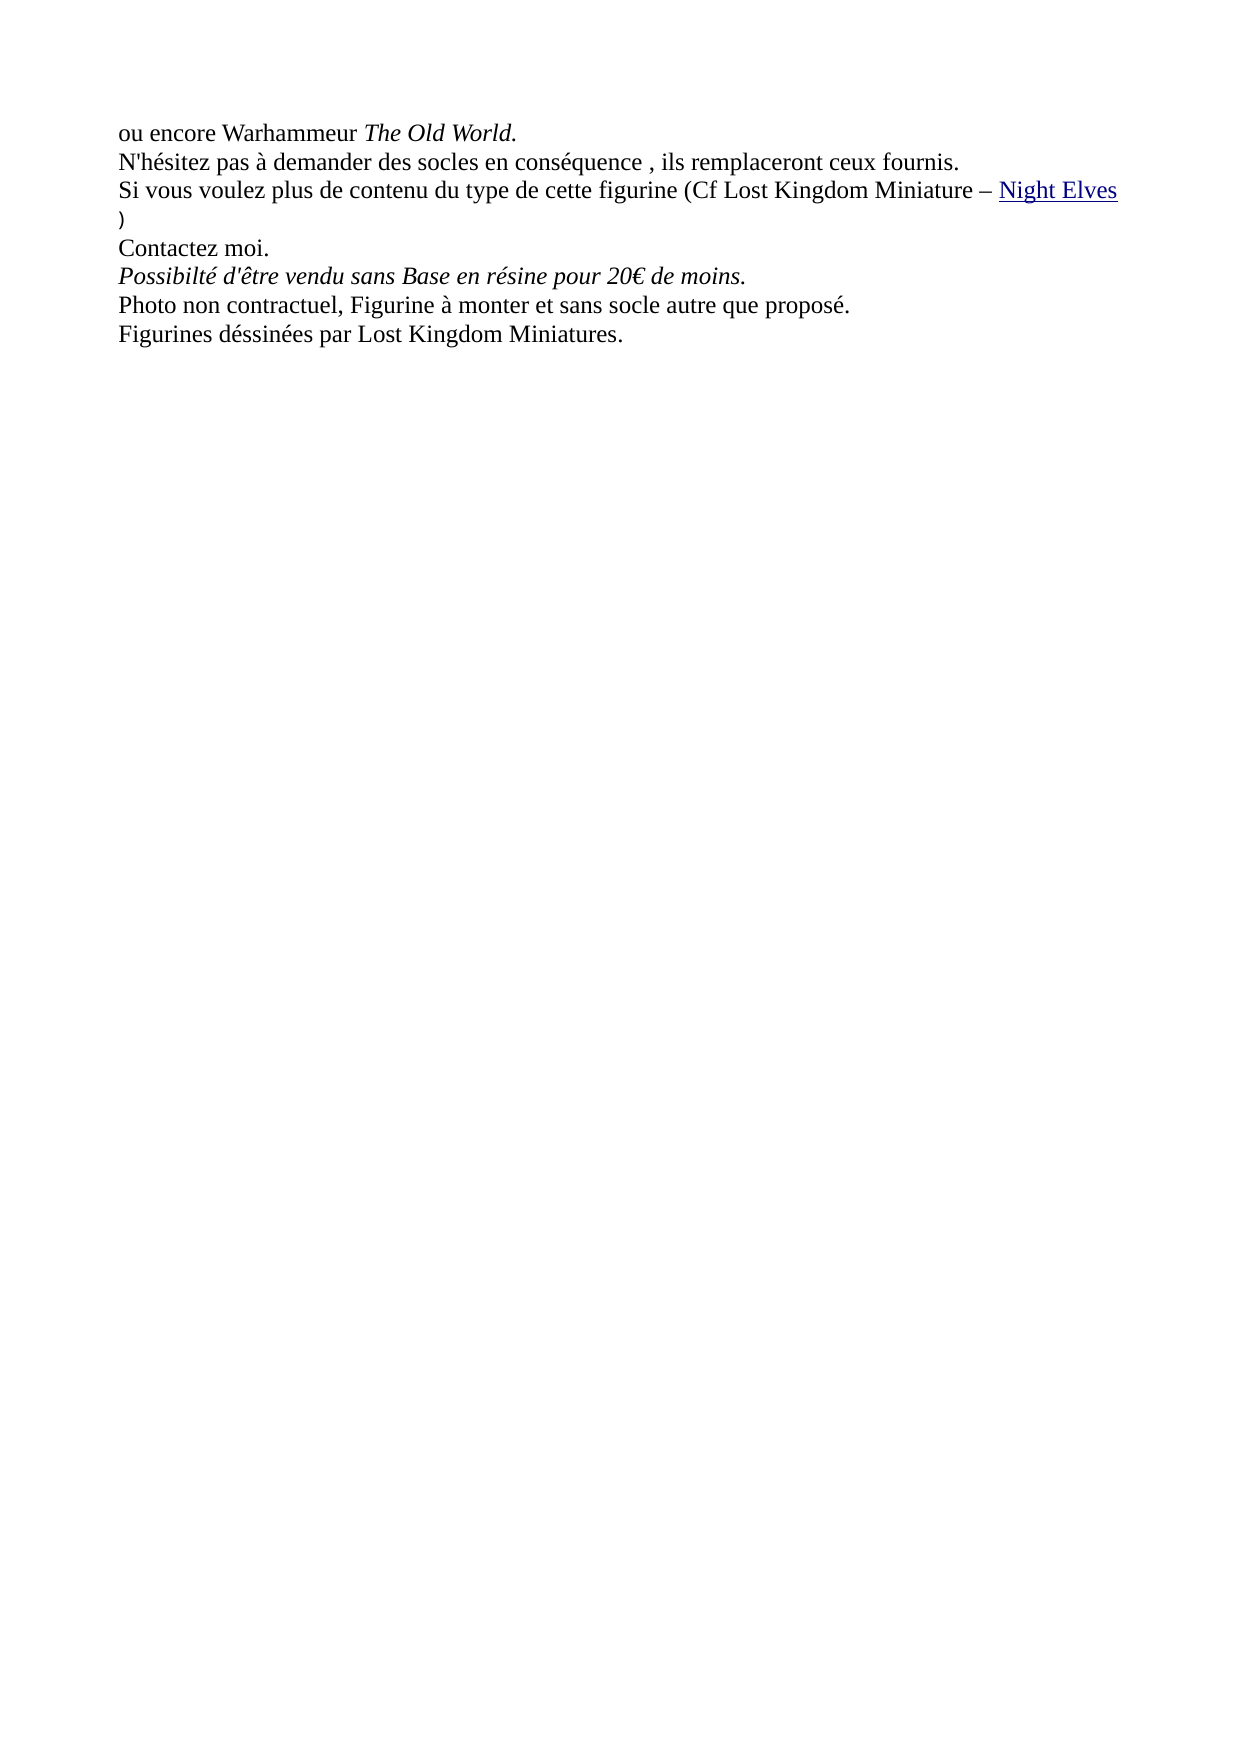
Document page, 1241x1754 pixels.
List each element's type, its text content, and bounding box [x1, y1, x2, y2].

text Contactez moi. Possibilté d'être vendu sans Base en résine pour 20€ de moins. [118, 233, 1122, 290]
text ou encore Warhammeur The Old World. [118, 118, 1122, 147]
text Photo non contractuel, Figurine à monter et sans socle autre que proposé. [118, 290, 1122, 319]
text Figurines déssinées par Lost Kingdom Miniatures. [118, 319, 1122, 348]
text N'hésitez pas à demander des socles en conséquence , ils remplaceront ceux fournis. Si vous voulez plus de contenu du type de cette figurine (Cf Lost Kingdom Miniature – Night Elves ) [118, 147, 1122, 233]
